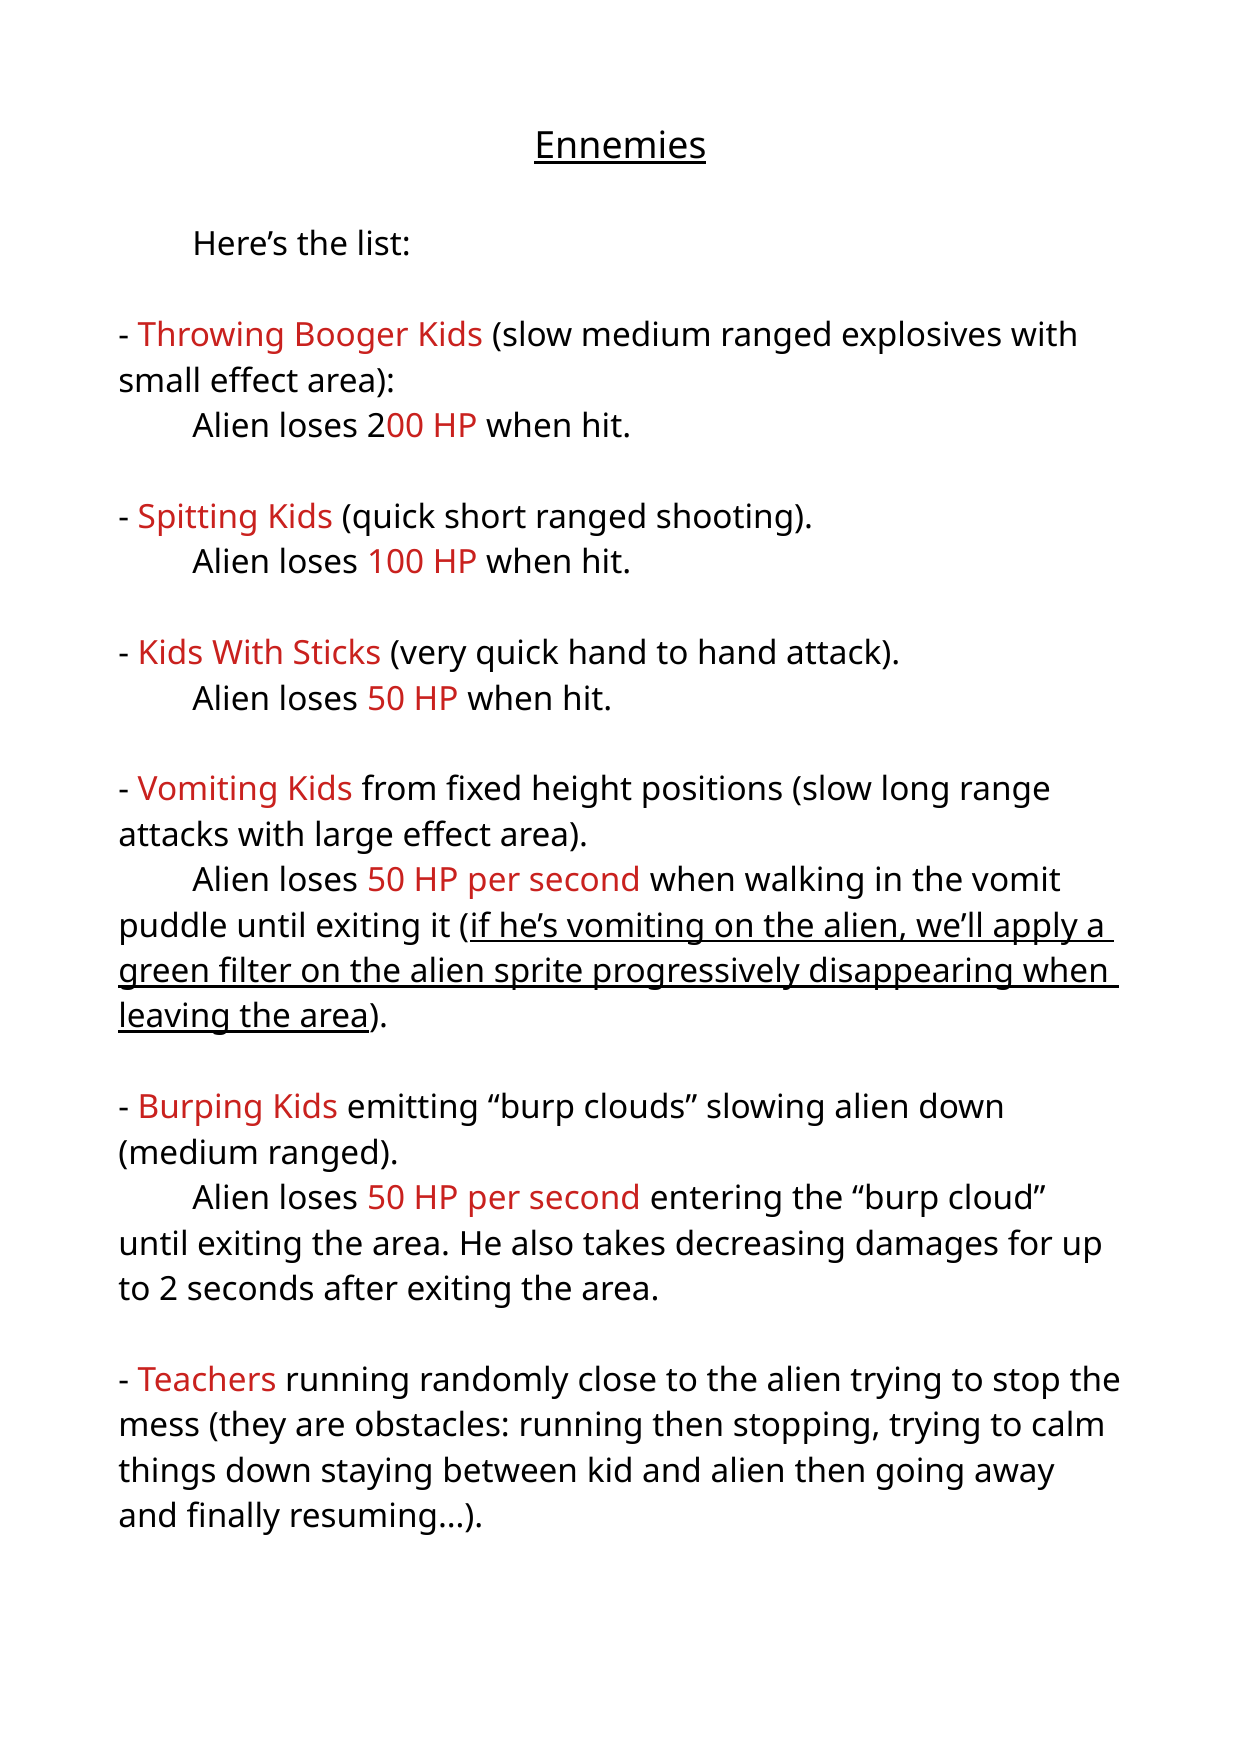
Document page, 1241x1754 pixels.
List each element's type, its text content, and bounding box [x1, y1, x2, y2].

text - Spitting Kids (quick short ranged shooting). [118, 493, 1122, 538]
text Here’s the list: [118, 220, 1122, 266]
text Ennemies [118, 118, 1122, 169]
text Alien loses 50 HP when hit. [118, 674, 1122, 720]
text - Kids With Sticks (very quick hand to hand attack). [118, 629, 1122, 674]
text - Burping Kids emitting “burp clouds” slowing alien down (medium ranged). [118, 1083, 1122, 1174]
text - Vomiting Kids from fixed height positions (slow long range attacks with large effect area). [118, 765, 1122, 856]
text - Throwing Booger Kids (slow medium ranged explosives with small effect area): [118, 311, 1122, 402]
text - Teachers running randomly close to the alien trying to stop the mess (they are obstacles: running then stopping, trying to calm things down staying between kid and alien then going away and finally resuming…). [118, 1356, 1122, 1537]
text Alien loses 200 HP when hit. [118, 402, 1122, 447]
text Alien loses 100 HP when hit. [118, 538, 1122, 583]
text Alien loses 50 HP per second entering the “burp cloud” until exiting the area. He also takes decreasing damages for up to 2 seconds after exiting the area. [118, 1174, 1122, 1310]
text Alien loses 50 HP per second when walking in the vomit puddle until exiting it (if he’s vomiting on the alien, we’ll apply a green filter on the alien sprite progressively disappearing when leaving the area). [118, 856, 1122, 1038]
